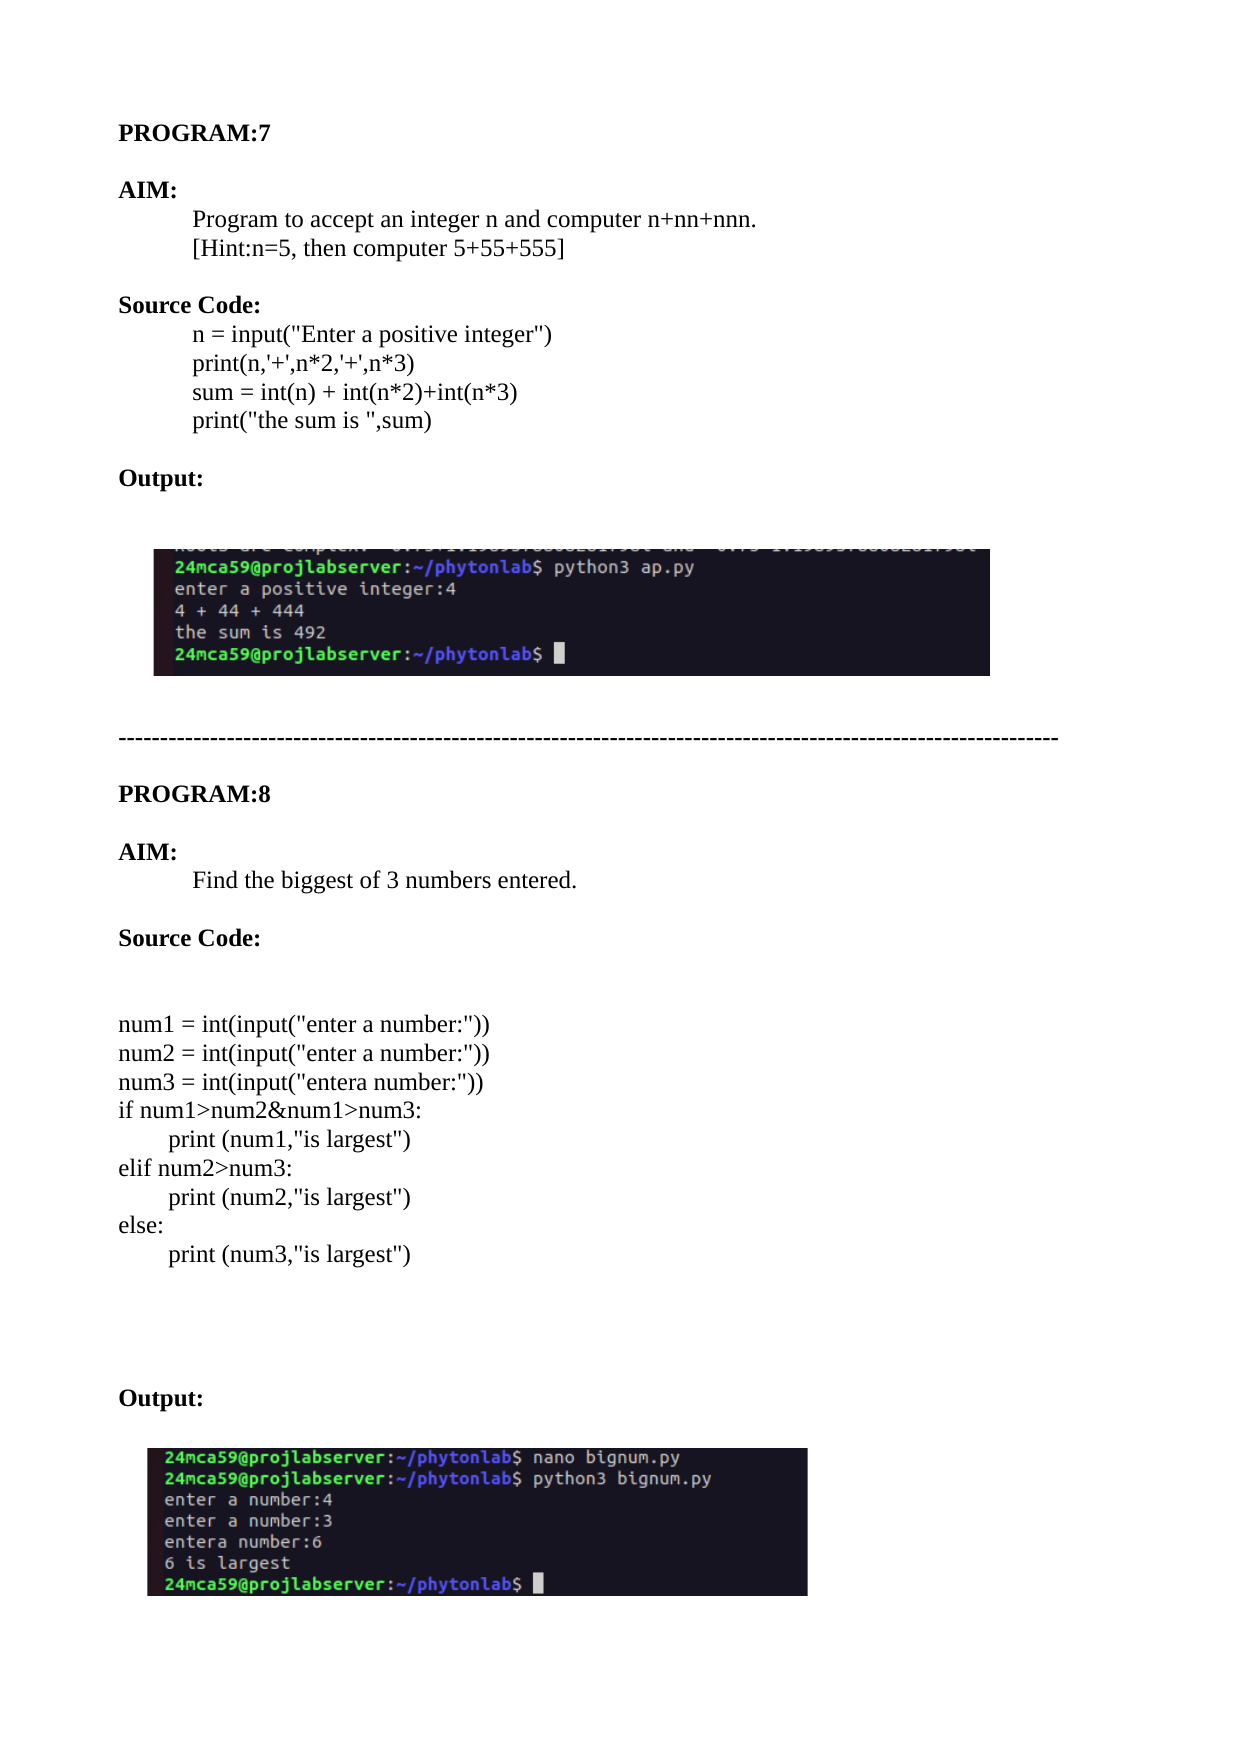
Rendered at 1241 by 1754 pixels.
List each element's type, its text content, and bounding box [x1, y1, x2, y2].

text Find the biggest of 3 numbers entered. [118, 866, 1122, 894]
picture [147, 1448, 808, 1596]
text num2 = int(input("enter a number:")) [118, 1038, 1122, 1067]
text AIM: [118, 176, 1122, 204]
text Source Code: [118, 291, 1122, 319]
text Source Code: [118, 923, 1122, 952]
text print("the sum is ",sum) [118, 406, 1122, 434]
text sum = int(n) + int(n*2)+int(n*3) [118, 377, 1122, 406]
text PROGRAM:7 [118, 118, 1122, 147]
text Output: [118, 463, 1122, 492]
text Program to accept an integer n and computer n+nn+nnn. [118, 204, 1122, 233]
text print (num1,"is largest") [118, 1124, 1122, 1153]
text [Hint:n=5, then computer 5+55+555] [118, 233, 1122, 262]
text num1 = int(input("enter a number:")) [118, 1009, 1122, 1038]
text print(n,'+',n*2,'+',n*3) [118, 348, 1122, 377]
text print (num3,"is largest") [118, 1239, 1122, 1268]
text AIM: [118, 837, 1122, 866]
text if num1>num2&num1>num3: [118, 1096, 1122, 1124]
text Output: [118, 1383, 1122, 1412]
text ----------------------------------------------------------------------------------------------------------------- [118, 722, 1122, 751]
text elif num2>num3: [118, 1153, 1122, 1182]
text else: [118, 1211, 1122, 1239]
text n = input("Enter a positive integer") [118, 319, 1122, 348]
picture [153, 549, 990, 676]
text PROGRAM:8 [118, 779, 1122, 808]
text num3 = int(input("entera number:")) [118, 1067, 1122, 1096]
text print (num2,"is largest") [118, 1182, 1122, 1211]
